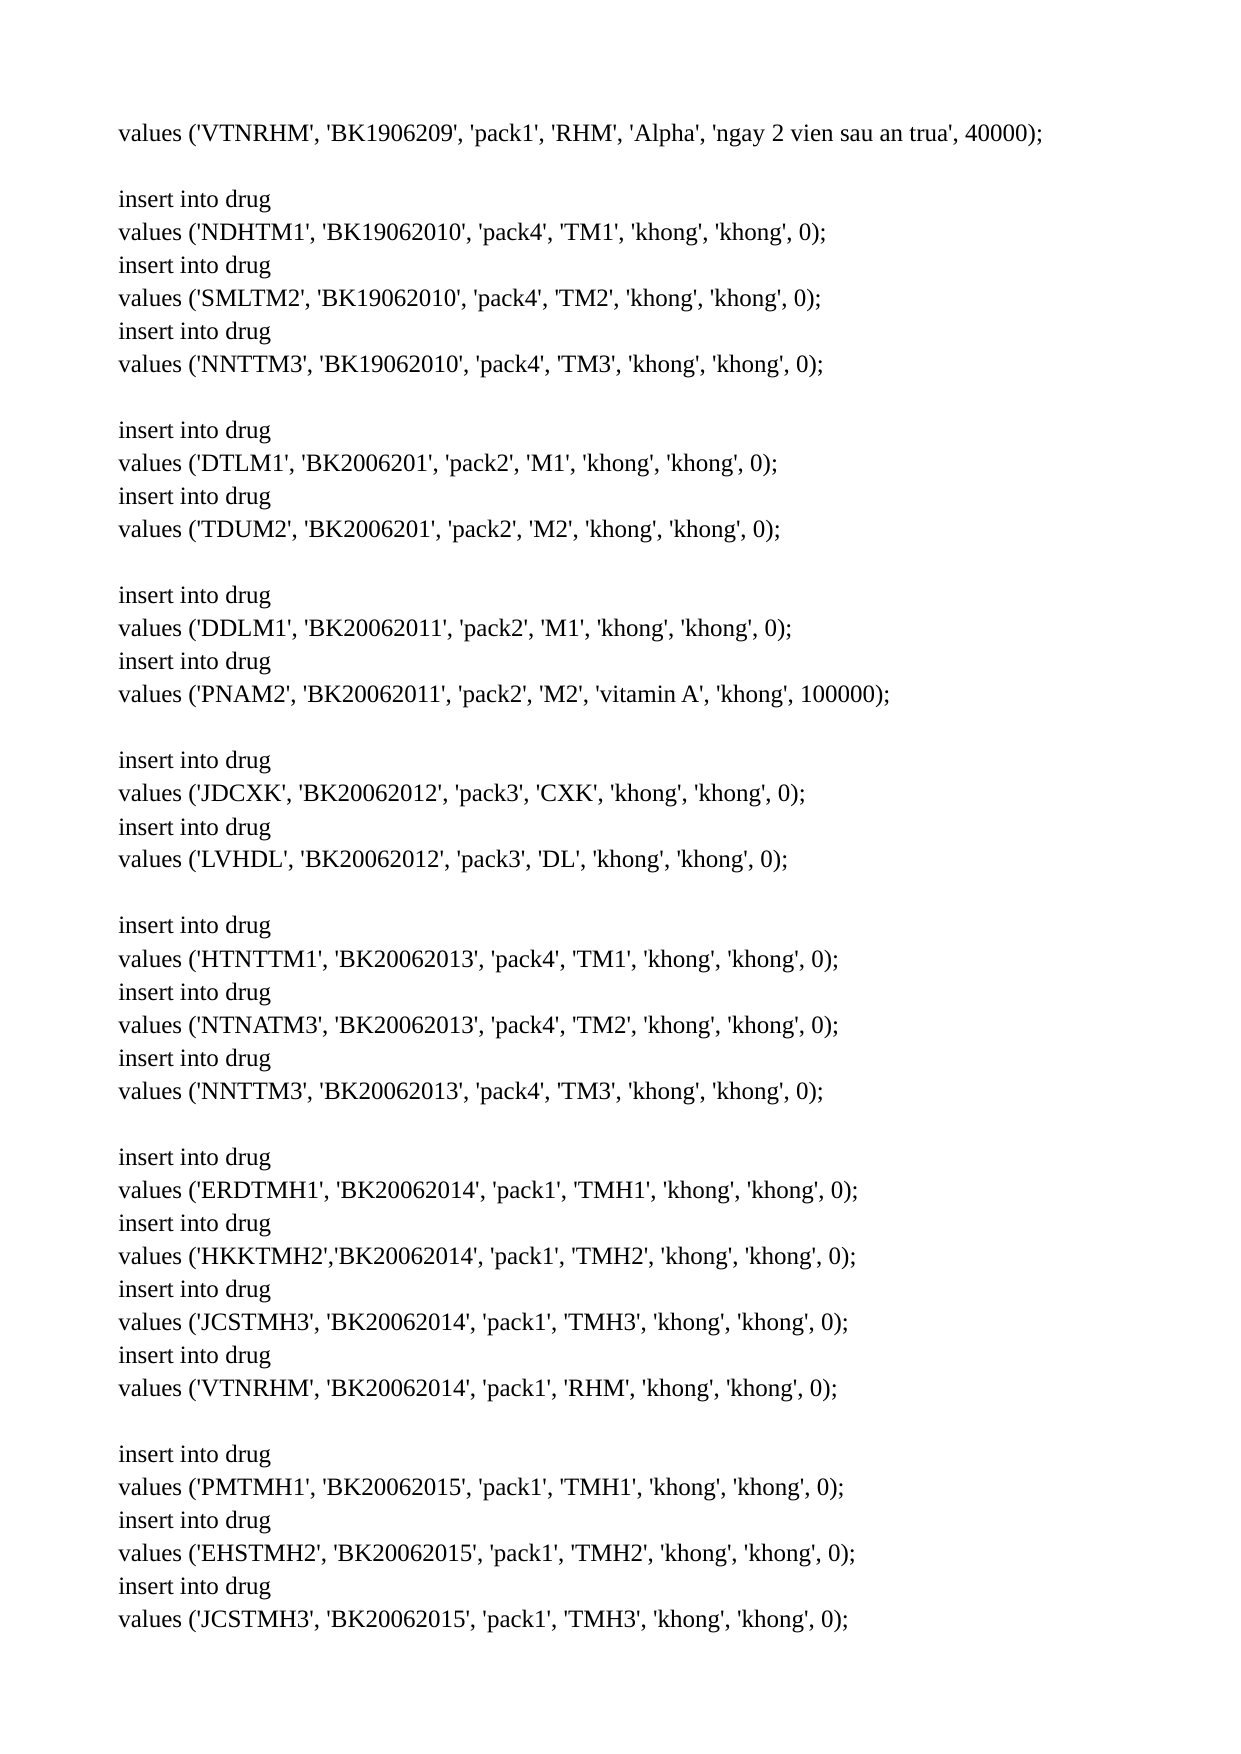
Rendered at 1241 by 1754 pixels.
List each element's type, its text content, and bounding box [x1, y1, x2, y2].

text insert into drug [118, 580, 1122, 609]
text values ('NNTTM3', 'BK19062010', 'pack4', 'TM3', 'khong', 'khong', 0); [118, 349, 1122, 378]
text insert into drug [118, 911, 1122, 939]
text values ('HKKTMH2','BK20062014', 'pack1', 'TMH2', 'khong', 'khong', 0); [118, 1241, 1122, 1269]
text values ('HTNTTM1', 'BK20062013', 'pack4', 'TM1', 'khong', 'khong', 0); [118, 944, 1122, 972]
text insert into drug [118, 184, 1122, 213]
text insert into drug [118, 812, 1122, 840]
text insert into drug [118, 415, 1122, 444]
text values ('JCSTMH3', 'BK20062015', 'pack1', 'TMH3', 'khong', 'khong', 0); [118, 1604, 1122, 1633]
text insert into drug [118, 1439, 1122, 1468]
text insert into drug [118, 1571, 1122, 1600]
text values ('VTNRHM', 'BK1906209', 'pack1', 'RHM', 'Alpha', 'ngay 2 vien sau an trua', 40000); [118, 118, 1122, 147]
text values ('EHSTMH2', 'BK20062015', 'pack1', 'TMH2', 'khong', 'khong', 0); [118, 1538, 1122, 1567]
text values ('LVHDL', 'BK20062012', 'pack3', 'DL', 'khong', 'khong', 0); [118, 844, 1122, 873]
text values ('NDHTM1', 'BK19062010', 'pack4', 'TM1', 'khong', 'khong', 0); [118, 217, 1122, 246]
text insert into drug [118, 1340, 1122, 1369]
text insert into drug [118, 1142, 1122, 1171]
text insert into drug [118, 1043, 1122, 1071]
text insert into drug [118, 1274, 1122, 1303]
text values ('JDCXK', 'BK20062012', 'pack3', 'CXK', 'khong', 'khong', 0); [118, 778, 1122, 807]
text values ('NTNATM3', 'BK20062013', 'pack4', 'TM2', 'khong', 'khong', 0); [118, 1010, 1122, 1038]
text insert into drug [118, 1208, 1122, 1237]
text insert into drug [118, 746, 1122, 774]
text values ('PMTMH1', 'BK20062015', 'pack1', 'TMH1', 'khong', 'khong', 0); [118, 1472, 1122, 1501]
text values ('SMLTM2', 'BK19062010', 'pack4', 'TM2', 'khong', 'khong', 0); [118, 283, 1122, 312]
text insert into drug [118, 481, 1122, 510]
text values ('VTNRHM', 'BK20062014', 'pack1', 'RHM', 'khong', 'khong', 0); [118, 1373, 1122, 1402]
text insert into drug [118, 316, 1122, 345]
text insert into drug [118, 1505, 1122, 1534]
text values ('DTLM1', 'BK2006201', 'pack2', 'M1', 'khong', 'khong', 0); [118, 448, 1122, 477]
text values ('ERDTMH1', 'BK20062014', 'pack1', 'TMH1', 'khong', 'khong', 0); [118, 1175, 1122, 1203]
text values ('NNTTM3', 'BK20062013', 'pack4', 'TM3', 'khong', 'khong', 0); [118, 1076, 1122, 1104]
text insert into drug [118, 977, 1122, 1005]
text values ('TDUM2', 'BK2006201', 'pack2', 'M2', 'khong', 'khong', 0); [118, 514, 1122, 543]
text insert into drug [118, 646, 1122, 675]
text values ('JCSTMH3', 'BK20062014', 'pack1', 'TMH3', 'khong', 'khong', 0); [118, 1307, 1122, 1336]
text insert into drug [118, 250, 1122, 279]
text values ('DDLM1', 'BK20062011', 'pack2', 'M1', 'khong', 'khong', 0); [118, 613, 1122, 642]
text values ('PNAM2', 'BK20062011', 'pack2', 'M2', 'vitamin A', 'khong', 100000); [118, 679, 1122, 708]
